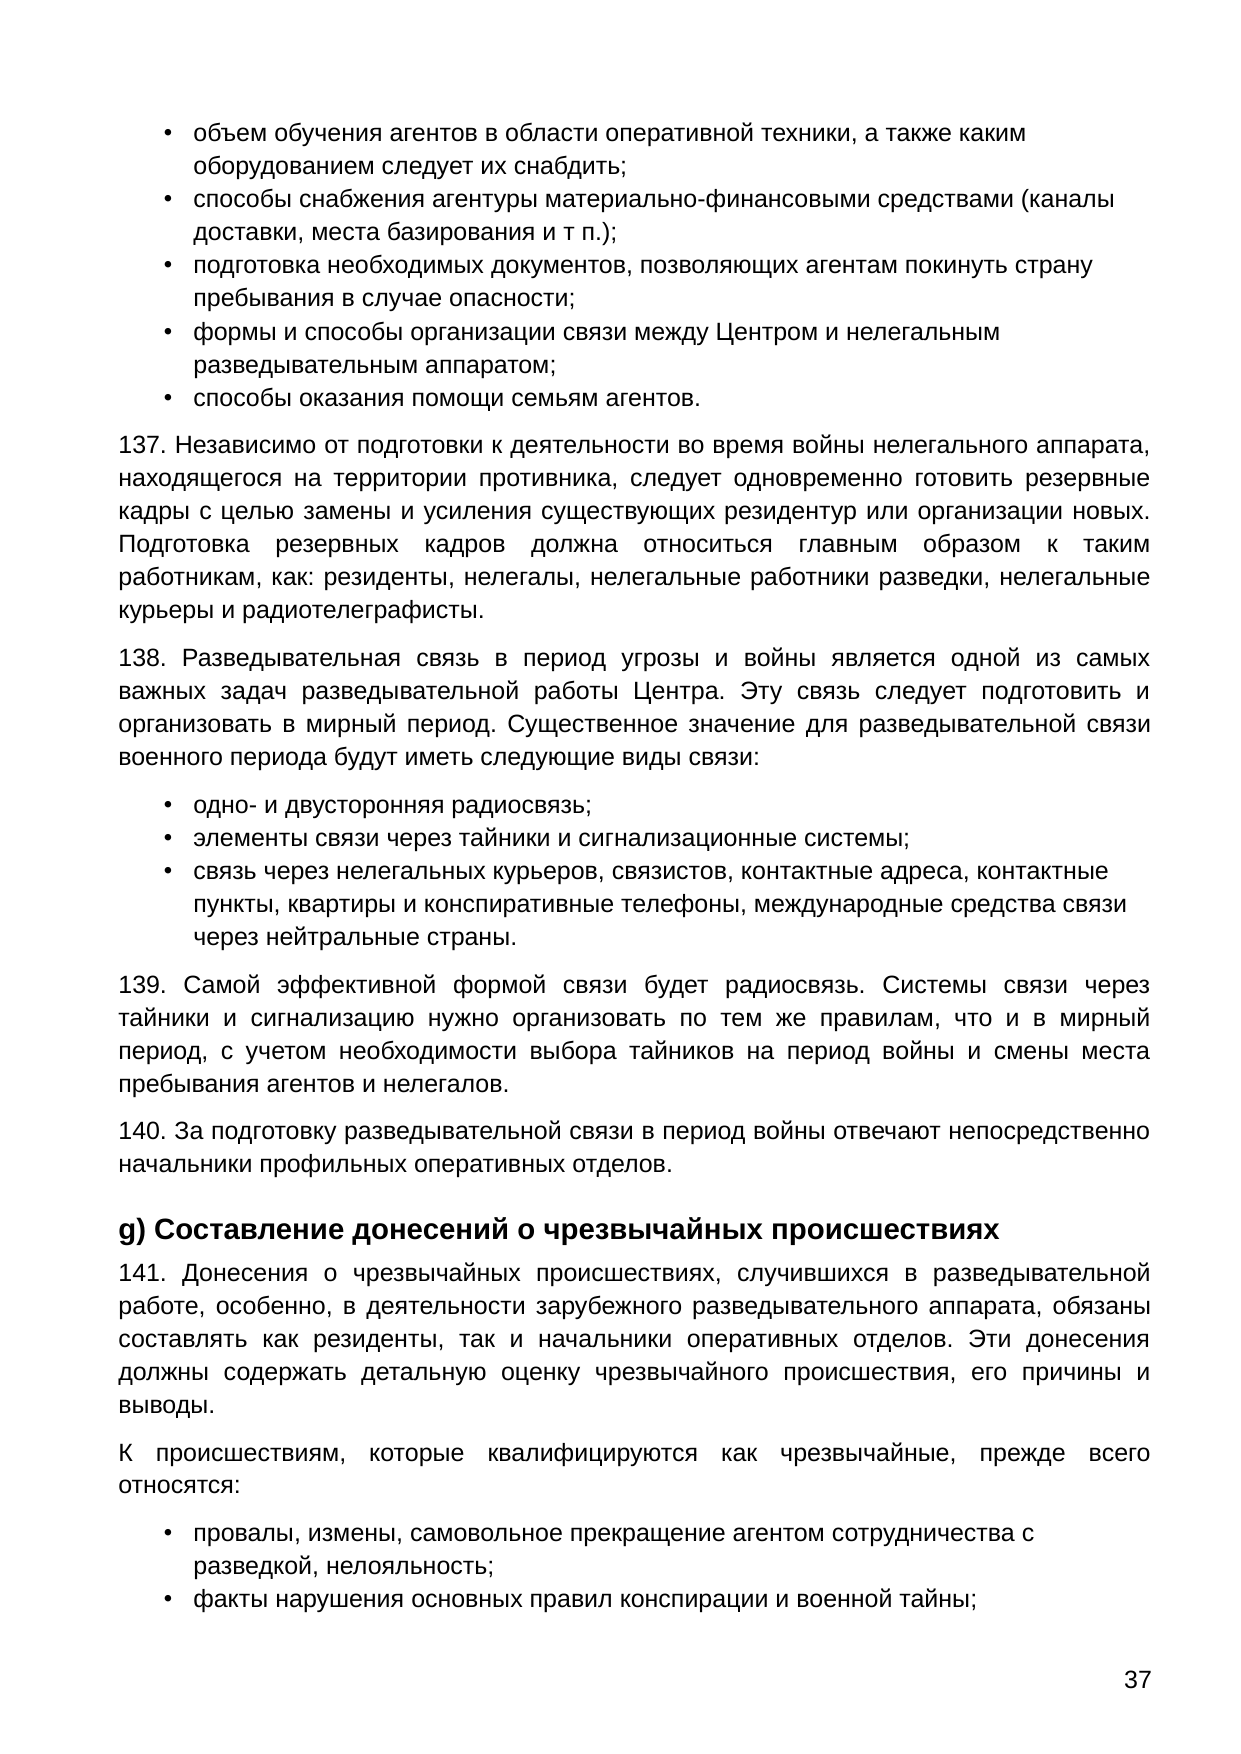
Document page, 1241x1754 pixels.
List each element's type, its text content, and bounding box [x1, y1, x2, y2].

list факты нарушения основных правил конспирации и военной тайны; [164, 1584, 1152, 1613]
list формы и способы организации связи между Центром и нелегальным разведывательным аппаратом; [164, 316, 1152, 378]
list связь через нелегальных курьеров, связистов, контактные адреса, контактные пункты, квартиры и конспиративные телефоны, международные средства связи через нейтральные страны. [164, 856, 1152, 951]
list элементы связи через тайники и сигнализационные системы; [164, 823, 1152, 852]
list одно- и двусторонняя радиосвязь; [164, 790, 1152, 818]
text 141. Донесения о чрезвычайных происшествиях, случившихся в разведывательной работе, особенно, в деятельности зарубежного разведывательного аппарата, обязаны составлять как резиденты, так и начальники оперативных отделов. Эти донесения должны содержать детальную оценку чрезвычайного происшествия, его причины и выводы. [118, 1258, 1152, 1419]
text 139. Самой эффективной формой связи будет радиосвязь. Системы связи через тайники и сигнализацию нужно организовать по тем же правилам, что и в мирный период, с учетом необходимости выбора тайников на период войны и смены места пребывания агентов и нелегалов. [118, 970, 1152, 1097]
list подготовка необходимых документов, позволяющих агентам покинуть страну пребывания в случае опасности; [164, 250, 1152, 312]
list способы оказания помощи семьям агентов. [164, 383, 1152, 411]
list способы снабжения агентуры материально-финансовыми средствами (каналы доставки, места базирования и т п.); [164, 184, 1152, 246]
text К происшествиям, которые квалифицируются как чрезвычайные, прежде всего относятся: [118, 1437, 1152, 1499]
subtitle g) Составление донесений о чрезвычайных происшествиях [118, 1212, 1152, 1245]
text 138. Разведывательная связь в период угрозы и войны является одной из самых важных задач разведывательной работы Центра. Эту связь следует подготовить и организовать в мирный период. Существенное значение для разведывательной связи военного периода будут иметь следующие виды связи: [118, 643, 1152, 771]
list провалы, измены, самовольное прекращение агентом сотрудничества с разведкой, нелояльность; [164, 1518, 1152, 1580]
text 137. Независимо от подготовки к деятельности во время войны нелегального аппарата, находящегося на территории противника, следует одновременно готовить резервные кадры с целью замены и усиления существующих резидентур или организации новых. Подготовка резервных кадров должна относиться главным образом к таким работникам, как: резиденты, нелегалы, нелегальные работники разведки, нелегальные курьеры и радиотелеграфисты. [118, 430, 1152, 624]
list объем обучения агентов в области оперативной техники, а также каким оборудованием следует их снабдить; [164, 118, 1152, 180]
text 140. За подготовку разведывательной связи в период войны отвечают непосредственно начальники профильных оперативных отделов. [118, 1116, 1152, 1178]
